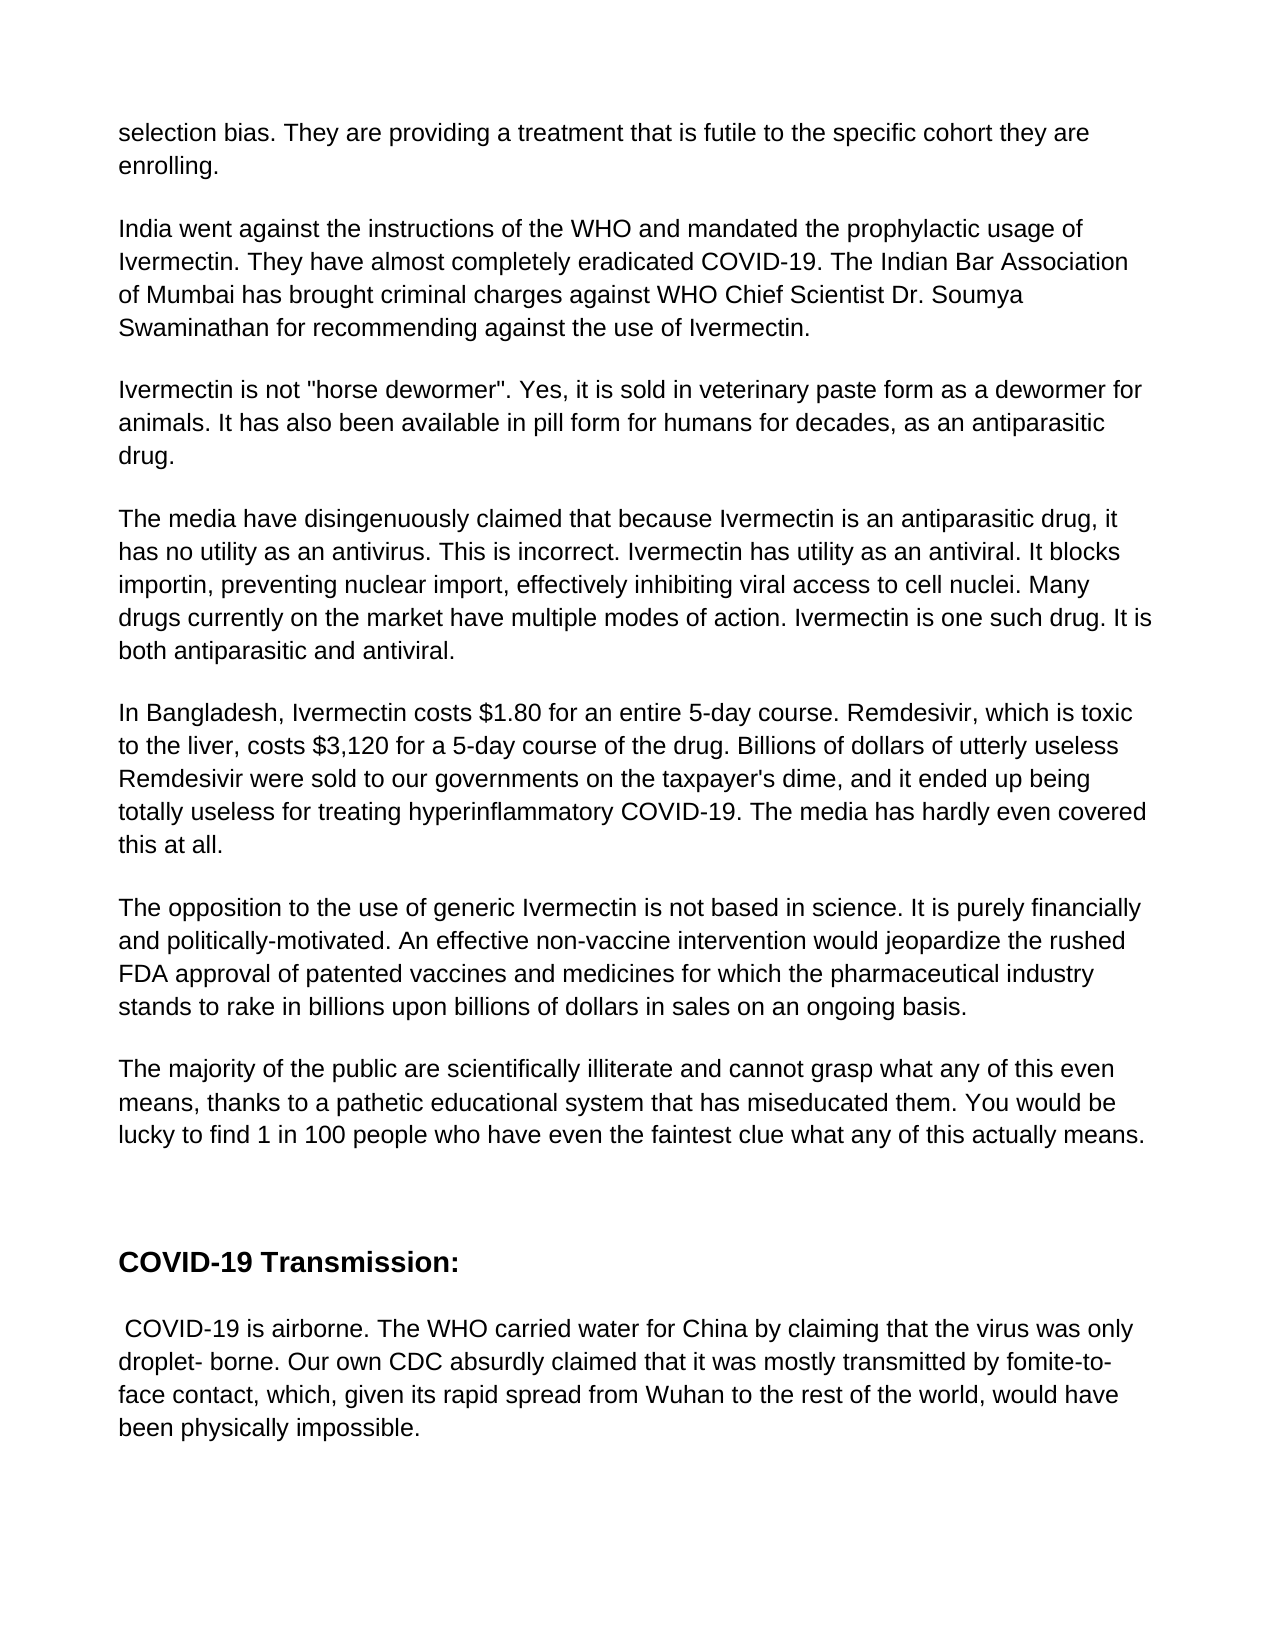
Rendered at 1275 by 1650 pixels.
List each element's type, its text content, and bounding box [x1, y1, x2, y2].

text Ivermectin is not "horse dewormer". Yes, it is sold in veterinary paste form as a dewormer for animals. It has also been available in pill form for humans for decades, as an antiparasitic drug. [118, 375, 1157, 470]
text The opposition to the use of generic Ivermectin is not based in science. It is purely financially and politically-motivated. An effective non-vaccine intervention would jeopardize the rushed FDA approval of patented vaccines and medicines for which the pharmaceutical industry stands to rake in billions upon billions of dollars in sales on an ongoing basis. [118, 893, 1157, 1021]
text The media have disingenuously claimed that because Ivermectin is an antiparasitic drug, it has no utility as an antivirus. This is incorrect. Ivermectin has utility as an antiviral. It blocks importin, preventing nuclear import, effectively inhibiting viral access to cell nuclei. Many drugs currently on the market have multiple modes of action. Ivermectin is one such drug. It is both antiparasitic and antiviral. [118, 504, 1157, 664]
text India went against the instructions of the WHO and mandated the prophylactic usage of Ivermectin. They have almost completely eradicated COVID-19. The Indian Bar Association of Mumbai has brought criminal charges against WHO Chief Scientist Dr. Soumya Swaminathan for recommending against the use of Ivermectin. [118, 214, 1157, 341]
text The majority of the public are scientifically illiterate and cannot grasp what any of this even means, thanks to a pathetic educational system that has miseducated them. You would be lucky to find 1 in 100 people who have even the faintest clue what any of this actually means. [118, 1054, 1157, 1149]
text COVID-19 Transmission: [118, 1246, 1157, 1279]
text COVID-19 is airborne. The WHO carried water for China by claiming that the virus was only droplet- borne. Our own CDC absurdly claimed that it was mostly transmitted by fomite-to-face contact, which, given its rapid spread from Wuhan to the rest of the world, would have been physically impossible. [118, 1313, 1157, 1441]
text In Bangladesh, Ivermectin costs $1.80 for an entire 5-day course. Remdesivir, which is toxic to the liver, costs $3,120 for a 5-day course of the drug. Billions of dollars of utterly useless Remdesivir were sold to our governments on the taxpayer's dime, and it ended up being totally useless for treating hyperinflammatory COVID-19. The media has hardly even covered this at all. [118, 698, 1157, 859]
text selection bias. They are providing a treatment that is futile to the specific cohort they are enrolling. [118, 118, 1157, 180]
